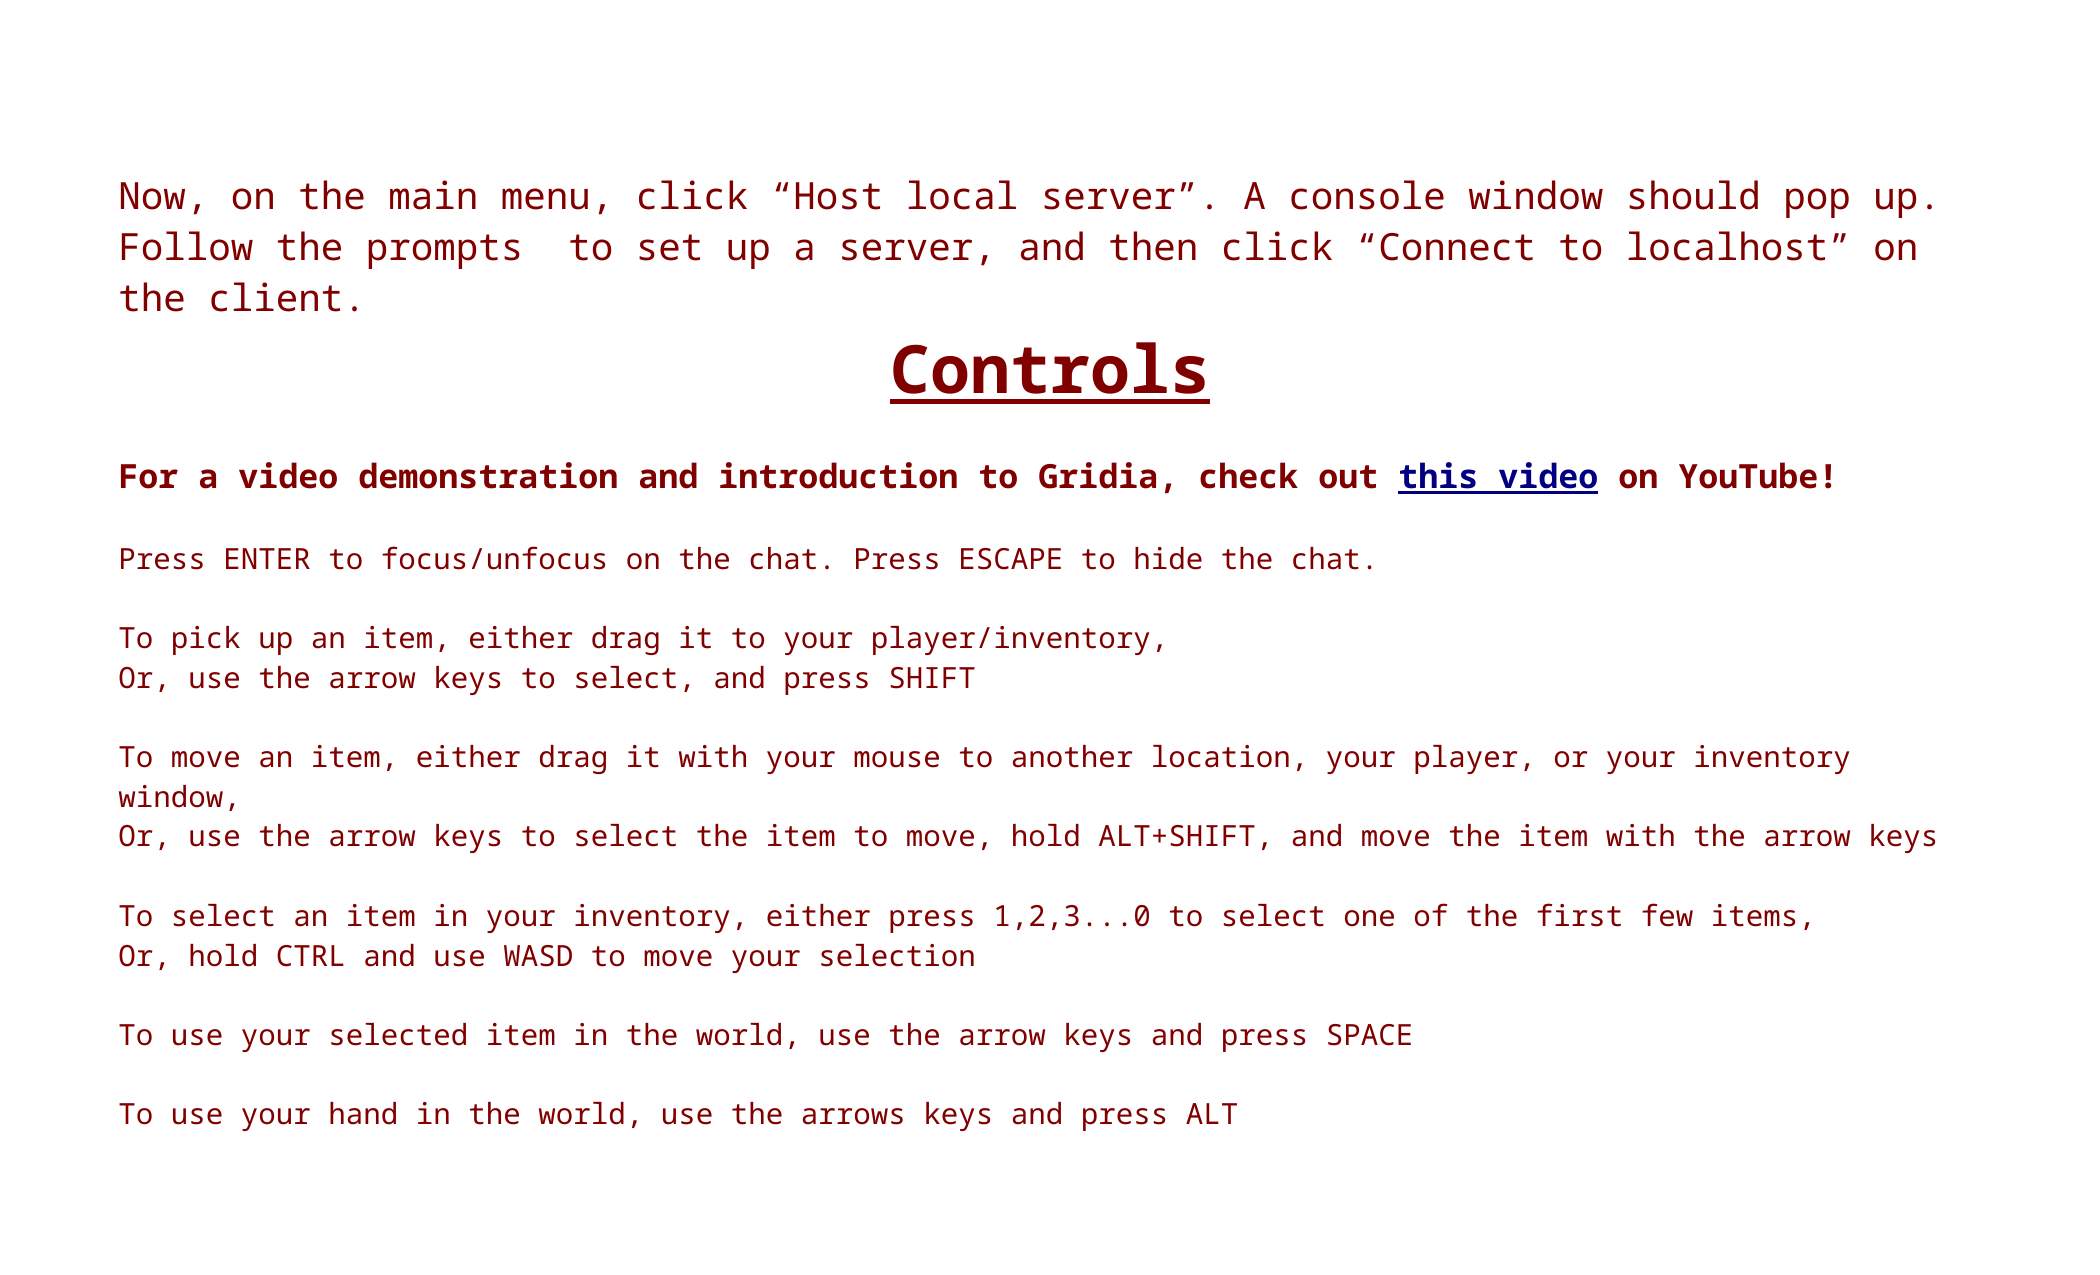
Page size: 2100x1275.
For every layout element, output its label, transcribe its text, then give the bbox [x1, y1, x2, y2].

text Or, use the arrow keys to select the item to move, hold ALT+SHIFT, and move the item with the arrow keys [118, 816, 1982, 855]
text For a video demonstration and introduction to Gridia, check out this video on YouTube! [118, 453, 1982, 498]
text Now, on the main menu, click “Host local server”. A console window should pop up. Follow the prompts to set up a server, and then click “Connect to localhost” on the client. [118, 169, 1982, 322]
text To use your hand in the world, use the arrows keys and press ALT [118, 1093, 1982, 1133]
text Controls [118, 322, 1982, 413]
text Or, use the arrow keys to select, and press SHIFT [118, 657, 1982, 697]
text To pick up an item, either drag it to your player/inventory, [118, 617, 1982, 657]
text To move an item, either drag it with your mouse to another location, your player, or your inventory window, [118, 736, 1982, 816]
text Or, hold CTRL and use WASD to move your selection [118, 935, 1982, 974]
text Press ENTER to focus/unfocus on the chat. Press ESCAPE to hide the chat. [118, 538, 1982, 578]
text To use your selected item in the world, use the arrow keys and press SPACE [118, 1014, 1982, 1054]
text To select an item in your inventory, either press 1,2,3...0 to select one of the first few items, [118, 895, 1982, 935]
